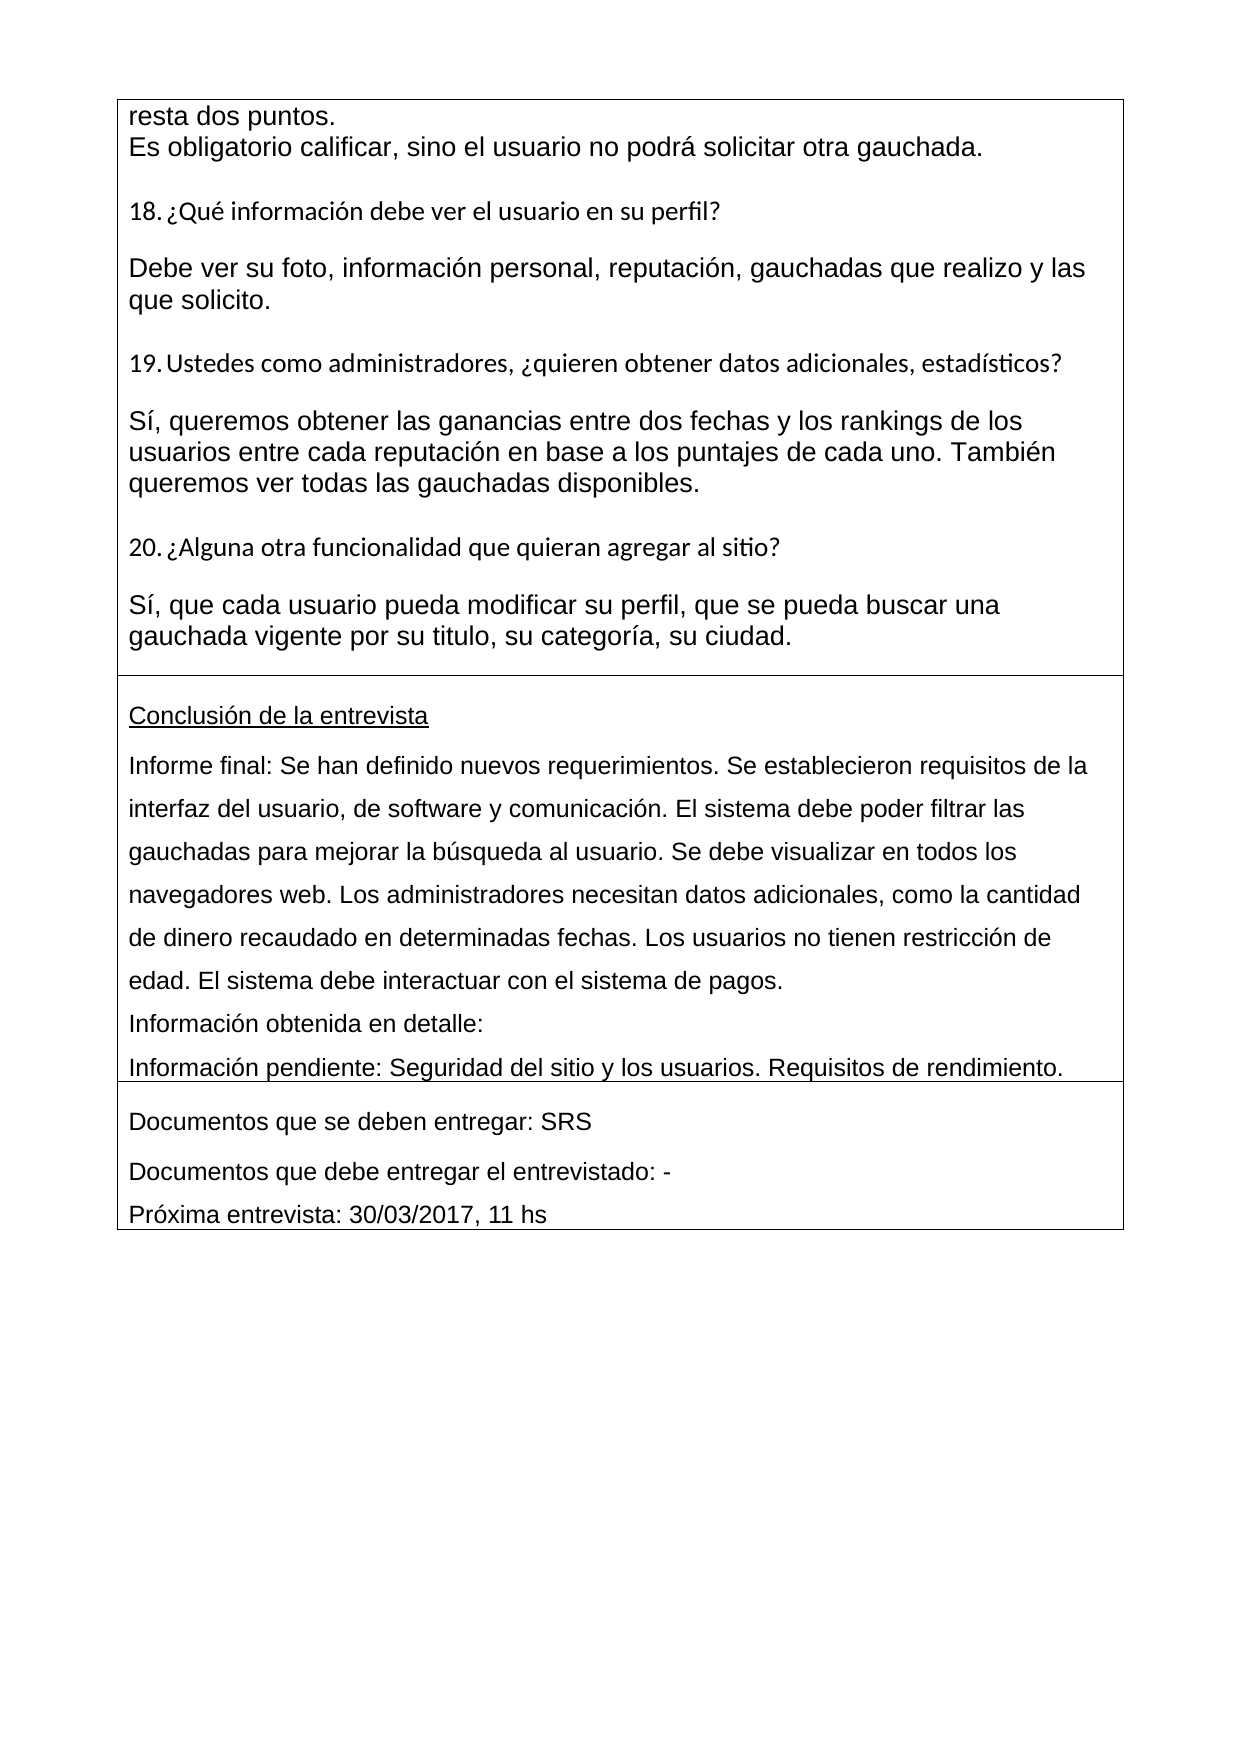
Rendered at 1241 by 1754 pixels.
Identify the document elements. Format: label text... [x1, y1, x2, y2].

table_cell resta dos puntos. Es obligatorio calificar, sino el usuario no podrá solicitar otra gauchada. ¿Qué información debe ver el usuario en su perfil? Debe ver su foto, información personal, reputación, gauchadas que realizo y las que solicito. Ustedes como administradores, ¿quieren obtener datos adicionales, estadísticos? Sí, queremos obtener las ganancias entre dos fechas y los rankings de los usuarios entre cada reputación en base a los puntajes de cada uno. También queremos ver todas las gauchadas disponibles. ¿Alguna otra funcionalidad que quieran agregar al sitio? Sí, que cada usuario pueda modificar su perfil, que se pueda buscar una gauchada vigente por su titulo, su categoría, su ciudad. [118, 100, 1123, 675]
table_cell Documentos que se deben entregar: SRS Documentos que debe entregar el entrevistado: - Próxima entrevista: 30/03/2017, 11 hs [118, 1082, 1123, 1228]
table_cell Conclusión de la entrevista Informe final: Se han definido nuevos requerimientos. Se establecieron requisitos de la interfaz del usuario, de software y comunicación. El sistema debe poder filtrar las gauchadas para mejorar la búsqueda al usuario. Se debe visualizar en todos los navegadores web. Los administradores necesitan datos adicionales, como la cantidad de dinero recaudado en determinadas fechas. Los usuarios no tienen restricción de edad. El sistema debe interactuar con el sistema de pagos. Información obtenida en detalle: Información pendiente: Seguridad del sitio y los usuarios. Requisitos de rendimiento. [118, 676, 1123, 1081]
